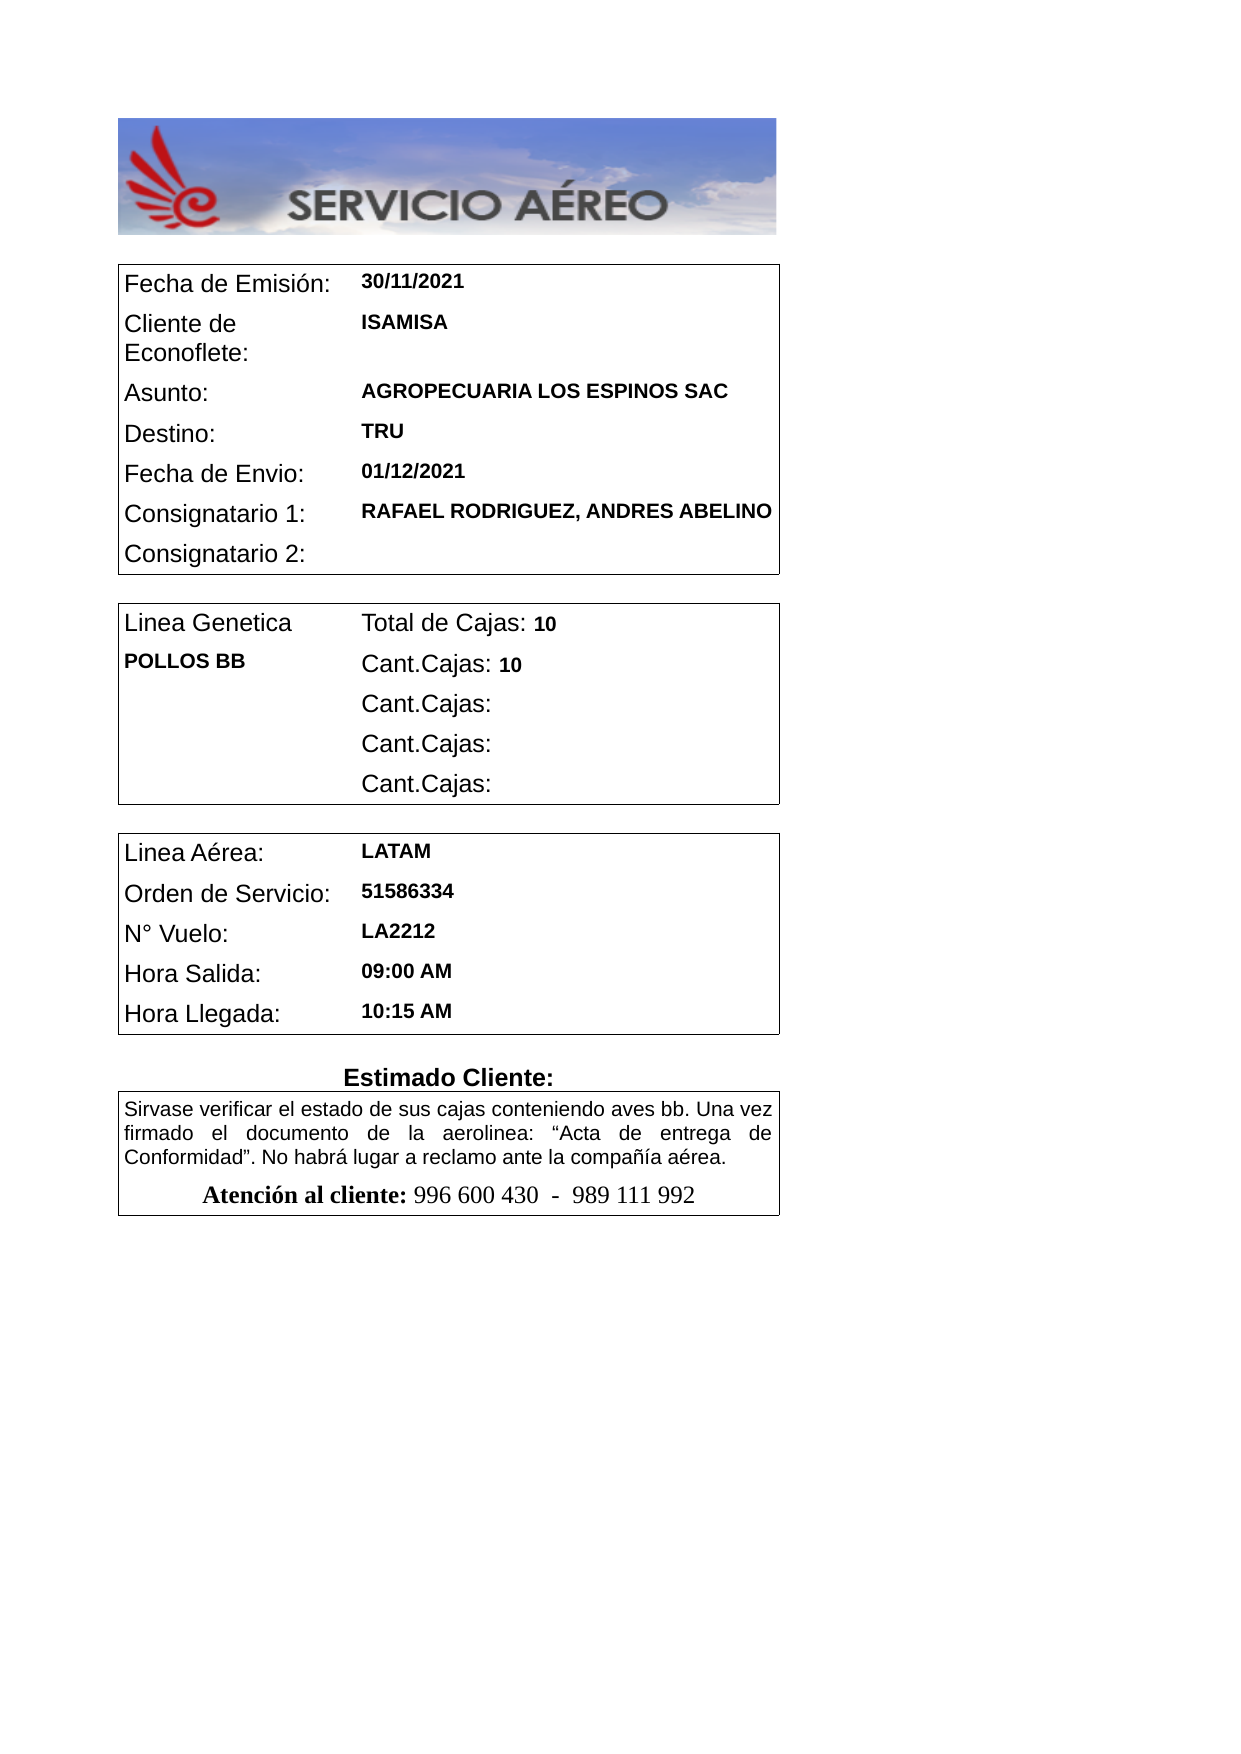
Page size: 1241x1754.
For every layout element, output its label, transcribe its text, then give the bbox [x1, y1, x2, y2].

table_cell [119, 683, 356, 723]
table_cell 51586334 [356, 873, 779, 913]
table_cell Sirvase verificar el estado de sus cajas conteniendo aves bb. Una vez firmado el documento de la aerolinea: “Acta de entrega de Conformidad”. No habrá lugar a reclamo ante la compañía aérea. [119, 1092, 779, 1175]
table_cell Orden de Servicio: [119, 873, 356, 913]
table_cell Linea Genetica [119, 604, 356, 643]
table_cell 01/12/2021 [356, 453, 779, 493]
table_cell Total de Cajas: 10 [356, 604, 779, 643]
table_cell Asunto: [119, 373, 356, 413]
table_cell ISAMISA [356, 304, 779, 373]
table_cell N° Vuelo: [119, 913, 356, 953]
table_cell Cant.Cajas: [356, 683, 779, 723]
table_cell [356, 575, 779, 603]
table_cell [118, 805, 356, 833]
table_header 30/11/2021 [356, 265, 779, 304]
table_cell [119, 723, 356, 763]
table_cell LA2212 [356, 913, 779, 953]
table_cell Cliente de Econoflete: [119, 304, 356, 373]
table_cell POLLOS BB [119, 643, 356, 683]
table_cell LATAM [356, 834, 779, 873]
table_cell [356, 534, 779, 574]
table_cell Consignatario 2: [119, 534, 356, 574]
table_cell Cant.Cajas: 10 [356, 643, 779, 683]
table_cell Fecha de Envio: [119, 453, 356, 493]
table_cell [118, 575, 356, 603]
table_cell TRU [356, 413, 779, 453]
table_cell 10:15 AM [356, 994, 779, 1034]
table_cell [356, 805, 779, 833]
table_cell Estimado Cliente: [118, 1035, 779, 1091]
picture [118, 118, 777, 235]
table_cell 09:00 AM [356, 953, 779, 993]
table_cell [119, 764, 356, 804]
table_cell Atención al cliente: 996 600 430 - 989 111 992 [119, 1175, 779, 1215]
table_cell AGROPECUARIA LOS ESPINOS SAC [356, 373, 779, 413]
table_header Fecha de Emisión: [119, 265, 356, 304]
table_cell Cant.Cajas: [356, 723, 779, 763]
table_cell Cant.Cajas: [356, 764, 779, 804]
table_cell Consignatario 1: [119, 493, 356, 533]
table_cell RAFAEL RODRIGUEZ, ANDRES ABELINO [356, 493, 779, 533]
table_cell Linea Aérea: [119, 834, 356, 873]
table_cell Hora Salida: [119, 953, 356, 993]
table_cell Destino: [119, 413, 356, 453]
table_cell Hora Llegada: [119, 994, 356, 1034]
